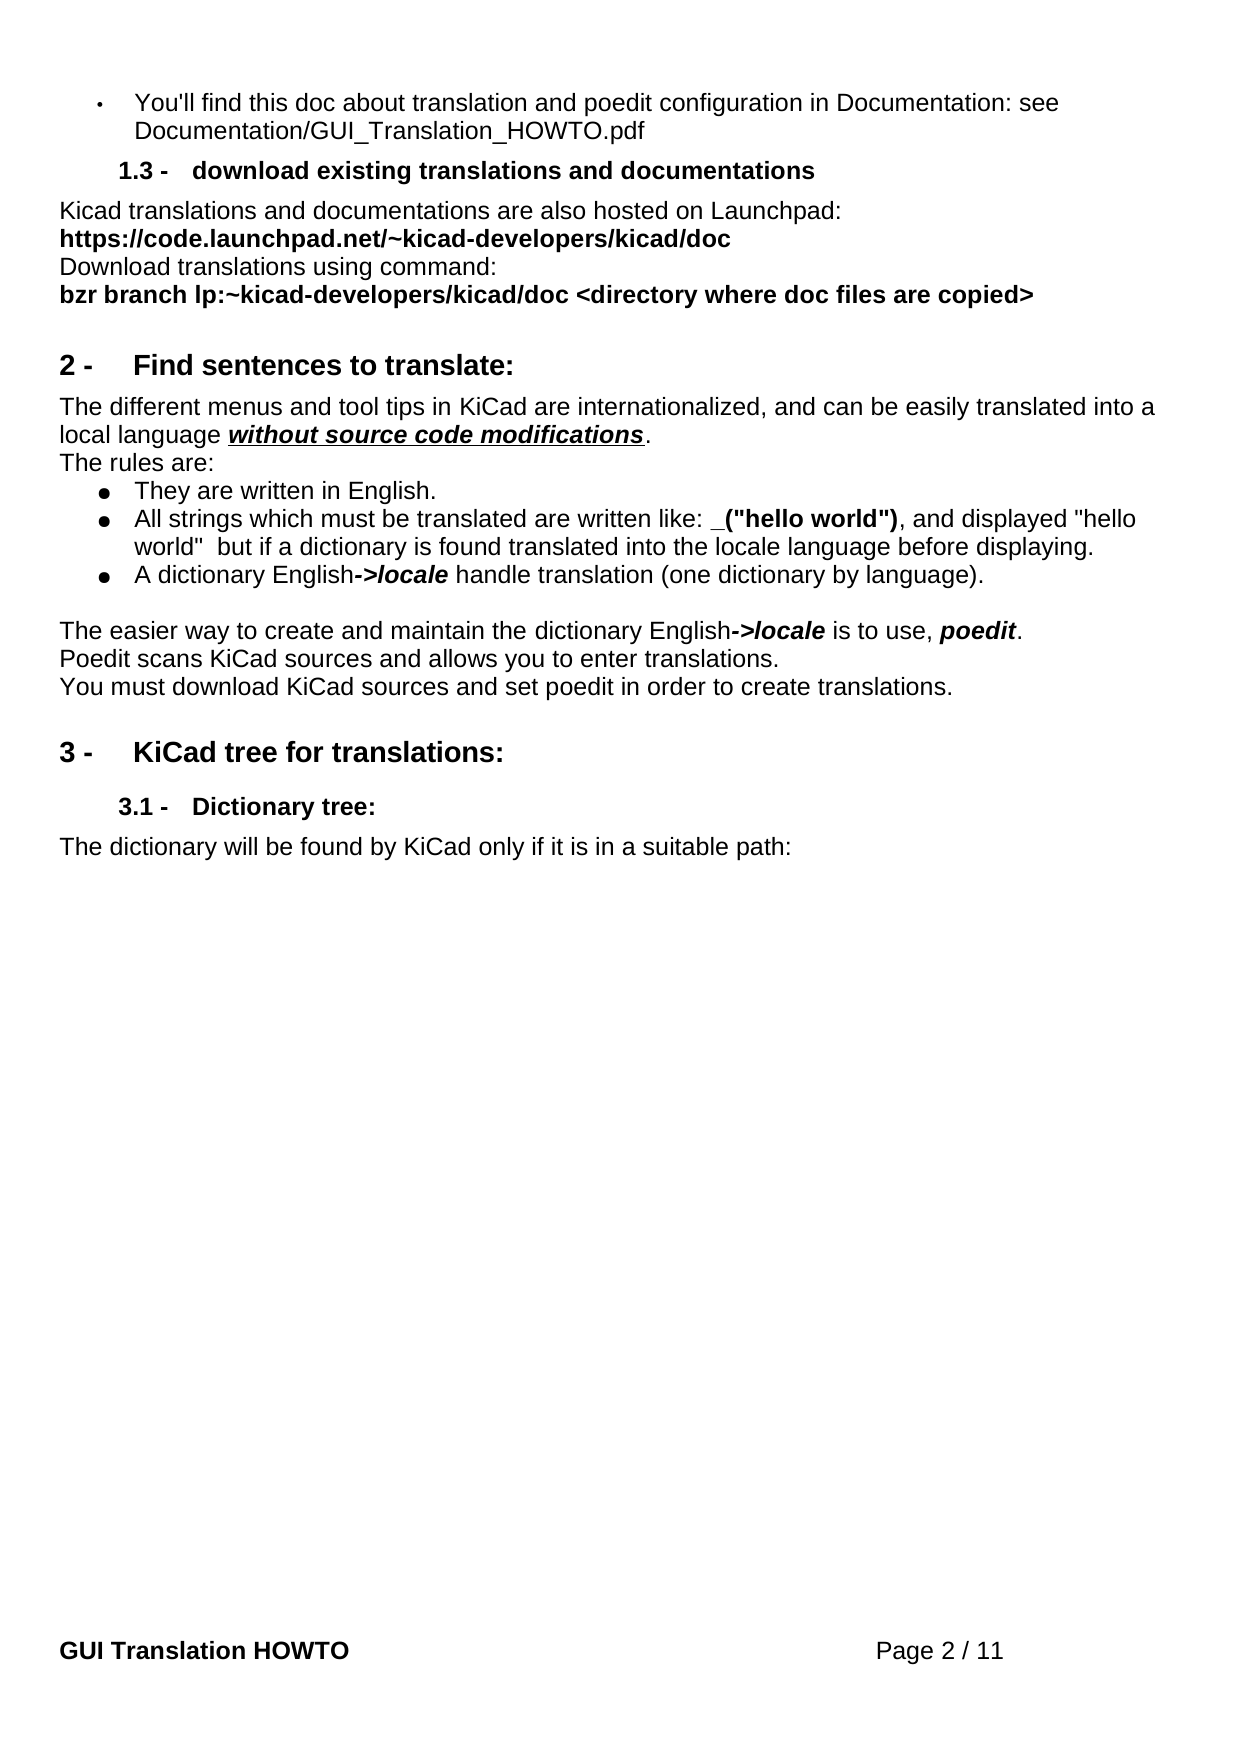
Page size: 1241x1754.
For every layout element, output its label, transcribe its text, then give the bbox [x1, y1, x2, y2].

list You'll find this doc about translation and poedit configuration in Documentation: see Documentation/GUI_Translation_HOWTO.pdf [97, 88, 1181, 144]
text bzr branch lp:~kicad-developers/kicad/doc <directory where doc files are copied> [59, 281, 1181, 309]
list A dictionary English->locale handle translation (one dictionary by language). [97, 561, 1181, 589]
text Poedit scans KiCad sources and allows you to enter translations. [59, 645, 1181, 673]
text The easier way to create and maintain the dictionary English->locale is to use, poedit. [59, 617, 1181, 645]
list They are written in English. [97, 477, 1181, 505]
list All strings which must be translated are written like: _("hello world"), and displayed "hello world" but if a dictionary is found translated into the locale language before displaying. [97, 505, 1181, 561]
subtitle KiCad tree for translations: [59, 736, 1181, 769]
text The rules are: [59, 449, 1181, 477]
subtitle download existing translations and documentations [118, 157, 1181, 185]
subtitle Find sentences to translate: [59, 349, 1181, 381]
subtitle Dictionary tree: [118, 793, 1181, 821]
text Kicad translations and documentations are also hosted on Launchpad: [59, 197, 1181, 225]
text https://code.launchpad.net/~kicad-developers/kicad/doc [59, 225, 1181, 253]
text The dictionary will be found by KiCad only if it is in a suitable path: [59, 833, 1181, 861]
text Download translations using command: [59, 253, 1181, 281]
text The different menus and tool tips in KiCad are internationalized, and can be easily translated into a local language without source code modifications. [59, 393, 1181, 449]
text You must download KiCad sources and set poedit in order to create translations. [59, 673, 1181, 701]
